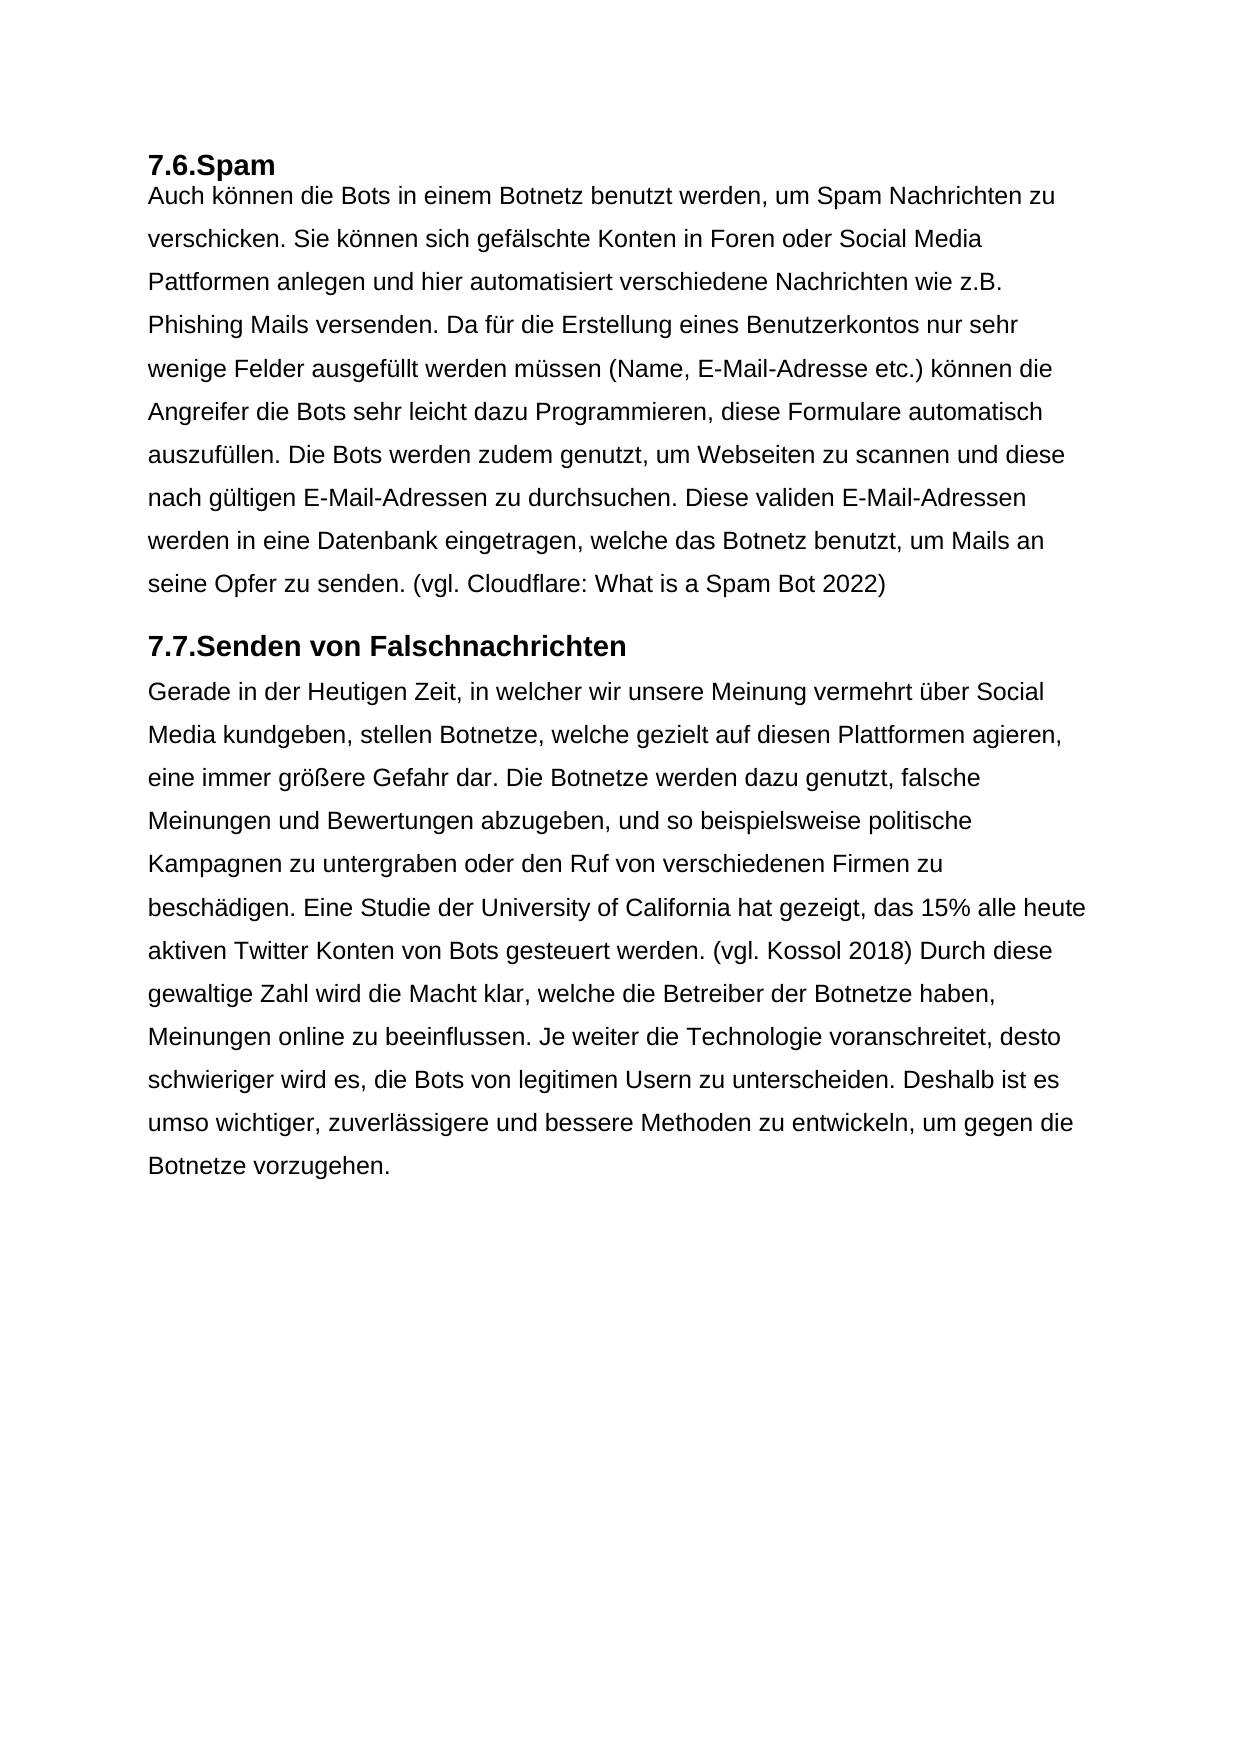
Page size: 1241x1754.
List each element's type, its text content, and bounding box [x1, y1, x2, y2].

text Auch können die Bots in einem Botnetz benutzt werden, um Spam Nachrichten zu verschicken. Sie können sich gefälschte Konten in Foren oder Social Media Pattformen anlegen und hier automatisiert verschiedene Nachrichten wie z.B. Phishing Mails versenden. Da für die Erstellung eines Benutzerkontos nur sehr wenige Felder ausgefüllt werden müssen (Name, E-Mail-Adresse etc.) können die Angreifer die Bots sehr leicht dazu Programmieren, diese Formulare automatisch auszufüllen. Die Bots werden zudem genutzt, um Webseiten zu scannen und diese nach gültigen E-Mail-Adressen zu durchsuchen. Diese validen E-Mail-Adressen werden in eine Datenbank eingetragen, welche das Botnetz benutzt, um Mails an seine Opfer zu senden. (vgl. Cloudflare: What is a Spam Bot 2022) [148, 181, 1093, 598]
text 7.7.Senden von Falschnachrichten Gerade in der Heutigen Zeit, in welcher wir unsere Meinung vermehrt über Social Media kundgeben, stellen Botnetze, welche gezielt auf diesen Plattformen agieren, eine immer größere Gefahr dar. Die Botnetze werden dazu genutzt, falsche Meinungen und Bewertungen abzugeben, und so beispielsweise politische Kampagnen zu untergraben oder den Ruf von verschiedenen Firmen zu beschädigen. Eine Studie der University of California hat gezeigt, das 15% alle heute aktiven Twitter Konten von Bots gesteuert werden. (vgl. Kossol 2018) Durch diese gewaltige Zahl wird die Macht klar, welche die Betreiber der Botnetze haben, Meinungen online zu beeinflussen. Je weiter die Technologie voranschreitet, desto schwieriger wird es, die Bots von legitimen Usern zu unterscheiden. Deshalb ist es umso wichtiger, zuverlässigere und bessere Methoden zu entwickeln, um gegen die Botnetze vorzugehen. [148, 629, 1093, 1180]
subtitle 7.6.Spam [148, 148, 1093, 181]
